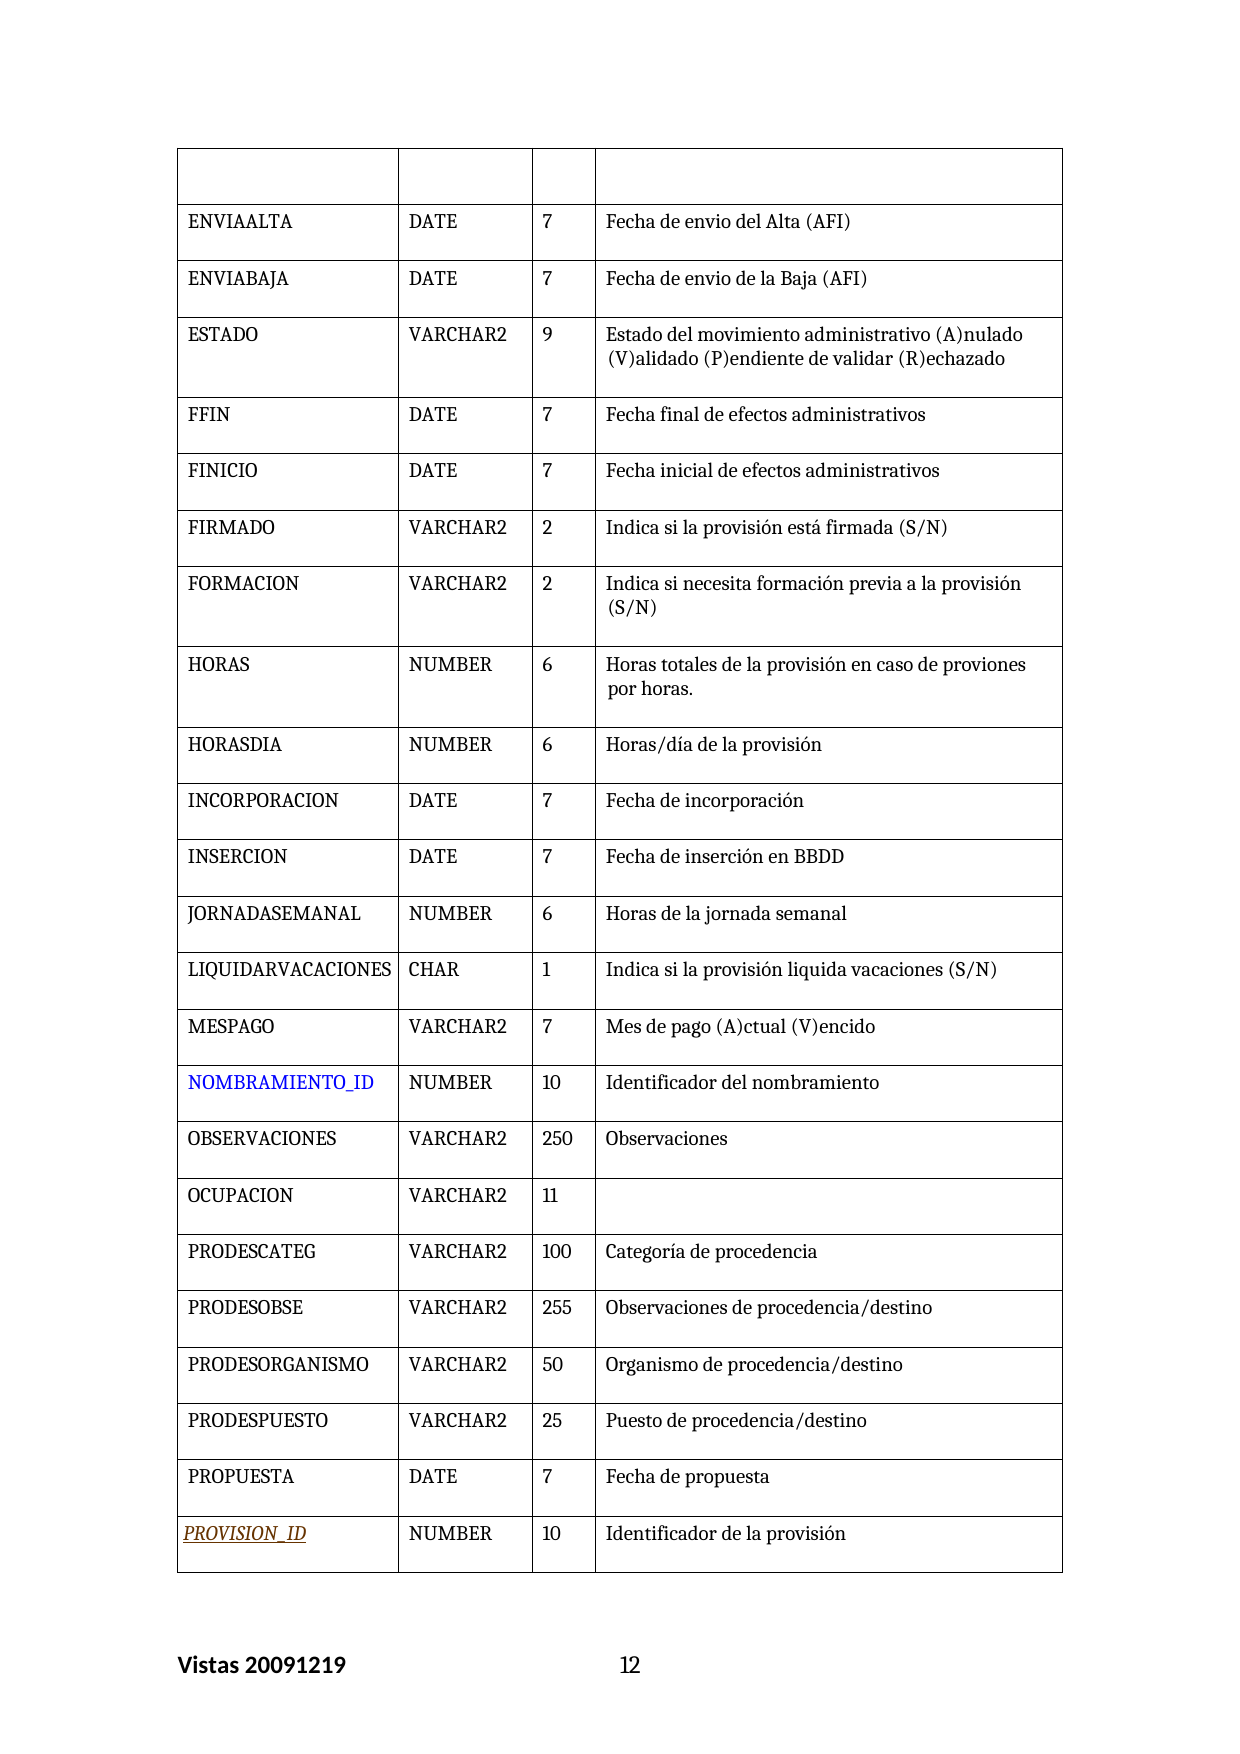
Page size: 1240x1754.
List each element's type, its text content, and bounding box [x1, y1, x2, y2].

table_cell Identificador de la provisión [596, 1517, 1062, 1572]
table_cell HORAS [178, 647, 398, 727]
table_cell 10 [533, 1517, 595, 1572]
table_cell NUMBER [399, 897, 532, 952]
table_cell Indica si necesita formación previa a la provisión (S/N) [596, 567, 1062, 646]
table_cell Observaciones de procedencia/destino [596, 1291, 1062, 1347]
table_cell 250 [533, 1122, 595, 1177]
table_cell DATE [399, 205, 532, 260]
table_cell Observaciones [596, 1122, 1062, 1177]
table_cell PROPUESTA [178, 1460, 398, 1516]
table_cell FFIN [178, 398, 398, 453]
table_cell FINICIO [178, 454, 398, 510]
table_cell VARCHAR2 [399, 1010, 532, 1065]
table_cell 2 [533, 567, 595, 646]
table_cell [596, 1179, 1062, 1234]
table_cell OBSERVACIONES [178, 1122, 398, 1177]
table_cell [178, 149, 398, 204]
table_cell NUMBER [399, 1066, 532, 1121]
table_cell Categoría de procedencia [596, 1235, 1062, 1290]
table_cell FORMACION [178, 567, 398, 646]
table_cell HORASDIA [178, 728, 398, 783]
table_cell NOMBRAMIENTO_ID [178, 1066, 398, 1121]
table_cell Fecha inicial de efectos administrativos [596, 454, 1062, 510]
table_cell 7 [533, 261, 595, 317]
table_cell VARCHAR2 [399, 1179, 532, 1234]
table_cell 7 [533, 784, 595, 839]
table_cell ENVIABAJA [178, 261, 398, 317]
table_cell 6 [533, 647, 595, 727]
table_cell Indica si la provisión liquida vacaciones (S/N) [596, 953, 1062, 1008]
table_cell DATE [399, 261, 532, 317]
table_cell MESPAGO [178, 1010, 398, 1065]
table_cell Fecha de envio de la Baja (AFI) [596, 261, 1062, 317]
table_cell Horas de la jornada semanal [596, 897, 1062, 952]
table_cell VARCHAR2 [399, 567, 532, 646]
table_cell [399, 149, 532, 204]
table_cell Fecha de incorporación [596, 784, 1062, 839]
table_cell DATE [399, 784, 532, 839]
table_cell 10 [533, 1066, 595, 1121]
table_cell VARCHAR2 [399, 511, 532, 566]
table_cell INSERCION [178, 840, 398, 896]
table_cell DATE [399, 398, 532, 453]
table_cell 6 [533, 728, 595, 783]
table_cell [596, 149, 1062, 204]
table_cell PROVISION_ID [178, 1517, 398, 1572]
table_cell ENVIAALTA [178, 205, 398, 260]
table_cell INCORPORACION [178, 784, 398, 839]
table_cell 7 [533, 454, 595, 510]
table_cell Fecha de propuesta [596, 1460, 1062, 1516]
table_cell 11 [533, 1179, 595, 1234]
table_cell 6 [533, 897, 595, 952]
table_cell [533, 149, 595, 204]
table_cell 9 [533, 318, 595, 397]
table_cell 7 [533, 205, 595, 260]
table_cell 2 [533, 511, 595, 566]
table_cell 7 [533, 1010, 595, 1065]
table_cell 1 [533, 953, 595, 1008]
table_cell OCUPACION [178, 1179, 398, 1234]
table_cell VARCHAR2 [399, 1122, 532, 1177]
table_cell 50 [533, 1348, 595, 1403]
table_cell Identificador del nombramiento [596, 1066, 1062, 1121]
table_cell 255 [533, 1291, 595, 1347]
table_cell 7 [533, 1460, 595, 1516]
table_cell VARCHAR2 [399, 1291, 532, 1347]
table_cell Indica si la provisión está firmada (S/N) [596, 511, 1062, 566]
table_cell Horas totales de la provisión en caso de proviones por horas. [596, 647, 1062, 727]
table_cell NUMBER [399, 647, 532, 727]
table_cell DATE [399, 840, 532, 896]
table_cell PRODESORGANISMO [178, 1348, 398, 1403]
table_cell 7 [533, 398, 595, 453]
table_cell PRODESPUESTO [178, 1404, 398, 1459]
table_cell VARCHAR2 [399, 318, 532, 397]
table_cell NUMBER [399, 1517, 532, 1572]
table_cell LIQUIDARVACACIONES [178, 953, 398, 1008]
table_cell Fecha de envio del Alta (AFI) [596, 205, 1062, 260]
table_cell PRODESOBSE [178, 1291, 398, 1347]
table_cell NUMBER [399, 728, 532, 783]
table_cell VARCHAR2 [399, 1348, 532, 1403]
table_cell Estado del movimiento administrativo (A)nulado (V)alidado (P)endiente de validar (R)echazado [596, 318, 1062, 397]
table_cell Horas/día de la provisión [596, 728, 1062, 783]
table_cell Fecha de inserción en BBDD [596, 840, 1062, 896]
table_cell Fecha final de efectos administrativos [596, 398, 1062, 453]
table_cell Organismo de procedencia/destino [596, 1348, 1062, 1403]
table_cell PRODESCATEG [178, 1235, 398, 1290]
table_cell ESTADO [178, 318, 398, 397]
table_cell VARCHAR2 [399, 1235, 532, 1290]
table_cell JORNADASEMANAL [178, 897, 398, 952]
table_cell DATE [399, 454, 532, 510]
table_cell Puesto de procedencia/destino [596, 1404, 1062, 1459]
table_cell VARCHAR2 [399, 1404, 532, 1459]
table_cell 100 [533, 1235, 595, 1290]
table_cell DATE [399, 1460, 532, 1516]
table_cell Mes de pago (A)ctual (V)encido [596, 1010, 1062, 1065]
table_cell CHAR [399, 953, 532, 1008]
table_cell FIRMADO [178, 511, 398, 566]
table_cell 7 [533, 840, 595, 896]
table_cell 25 [533, 1404, 595, 1459]
